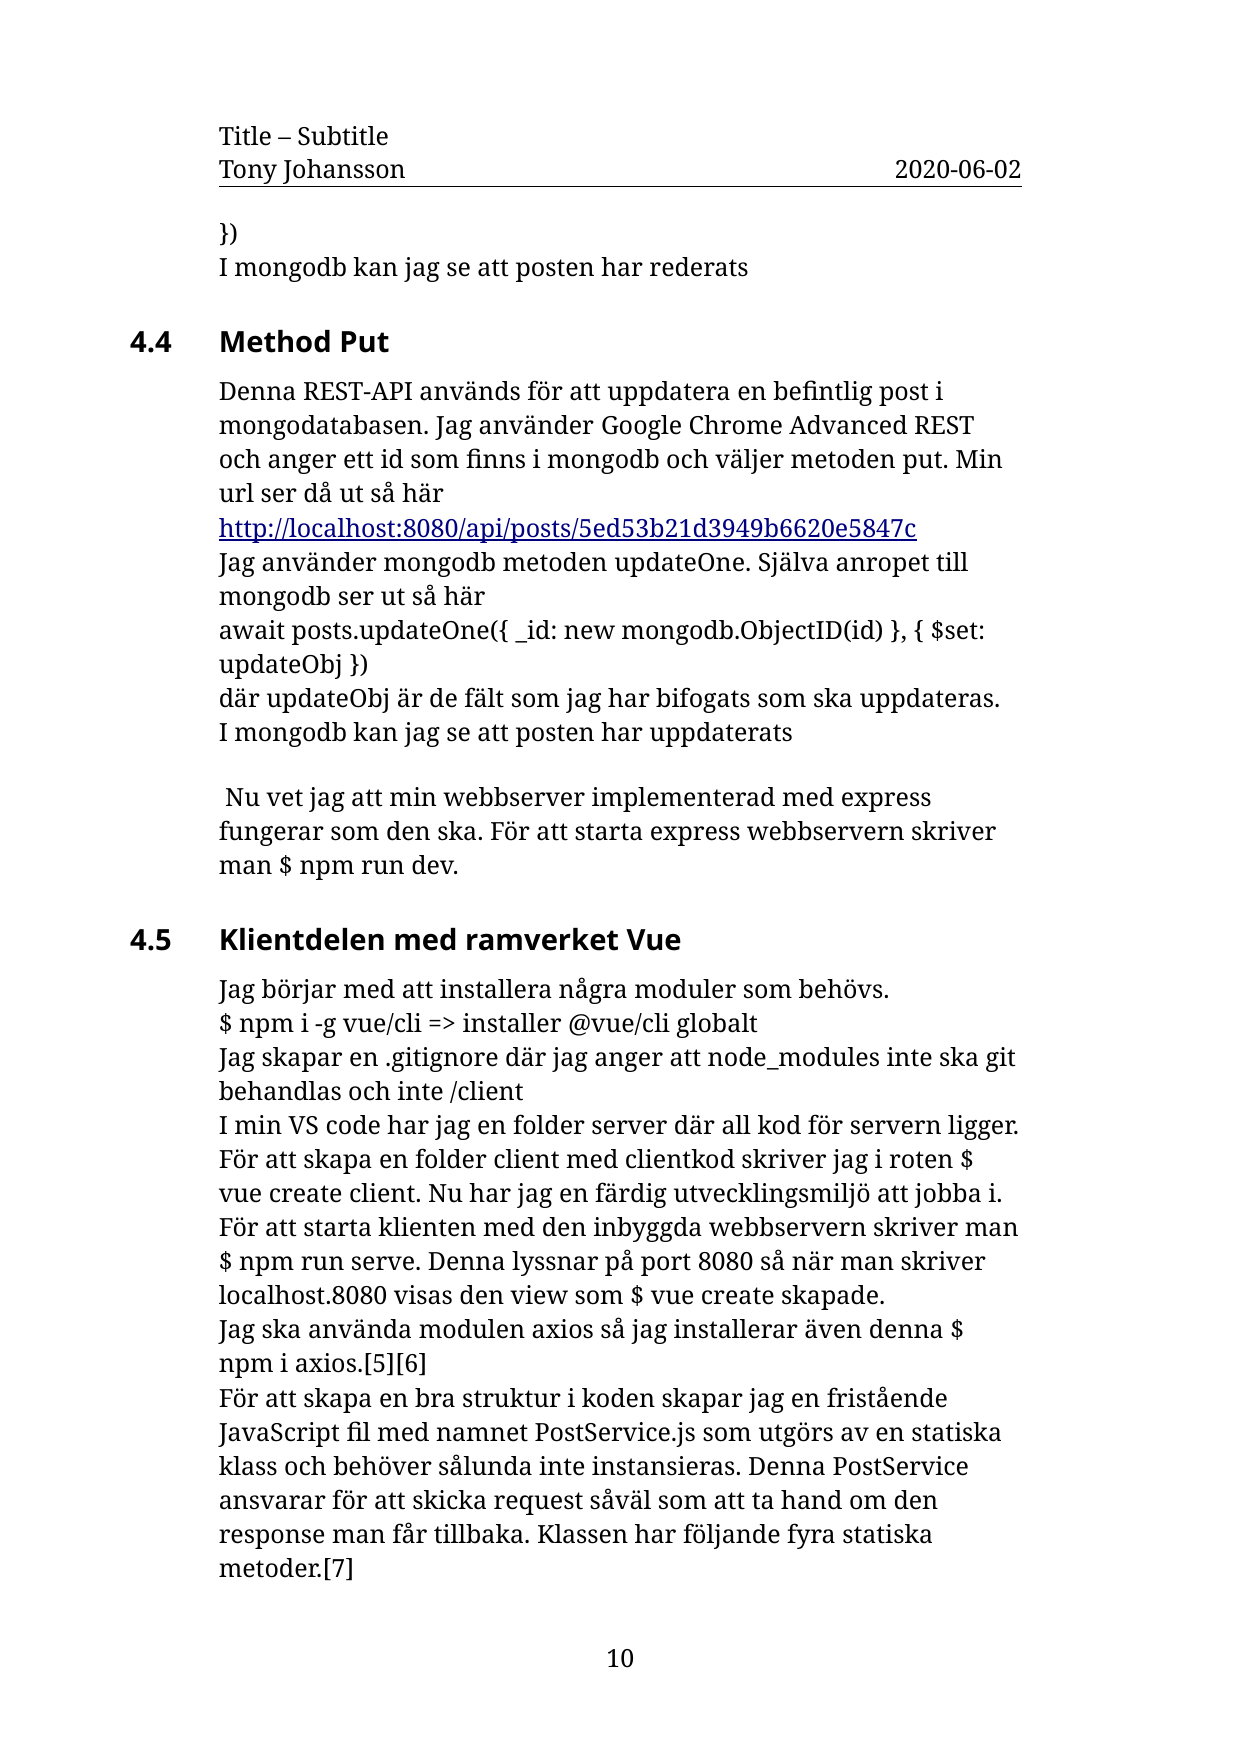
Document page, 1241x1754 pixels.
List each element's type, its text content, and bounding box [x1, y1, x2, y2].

text Denna REST-API används för att uppdatera en befintlig post i mongodatabasen. Jag använder Google Chrome Advanced REST och anger ett id som finns i mongodb och väljer metoden put. Min url ser då ut så här http://localhost:8080/api/posts/5ed53b21d3949b6620e5847c Jag använder mongodb metoden updateOne. Själva anropet till mongodb ser ut så här await posts.updateOne({ _id: new mongodb.ObjectID(id) }, { $set: updateObj }) där updateObj är de fält som jag har bifogats som ska uppdateras. I mongodb kan jag se att posten har uppdaterats [218, 374, 1022, 749]
subtitle Klientdelen med ramverket Vue [130, 919, 1022, 958]
text Nu vet jag att min webbserver implementerad med express fungerar som den ska. För att starta express webbservern skriver man $ npm run dev. [218, 779, 1022, 882]
subtitle Method Put [130, 321, 1022, 361]
text }) I mongodb kan jag se att posten har rederats [218, 216, 1022, 284]
text Jag börjar med att installera några moduler som behövs. $ npm i -g vue/cli => installer @vue/cli globalt Jag skapar en .gitignore där jag anger att node_modules inte ska git behandlas och inte /client I min VS code har jag en folder server där all kod för servern ligger. För att skapa en folder client med clientkod skriver jag i roten $ vue create client. Nu har jag en färdig utvecklingsmiljö att jobba i. För att starta klienten med den inbyggda webbservern skriver man $ npm run serve. Denna lyssnar på port 8080 så när man skriver localhost.8080 visas den view som $ vue create skapade. Jag ska använda modulen axios så jag installerar även denna $ npm i axios.[5][6] För att skapa en bra struktur i koden skapar jag en fristående JavaScript fil med namnet PostService.js som utgörs av en statiska klass och behöver sålunda inte instansieras. Denna PostService ansvarar för att skicka request såväl som att ta hand om den response man får tillbaka. Klassen har följande fyra statiska metoder.[7] [218, 971, 1022, 1584]
